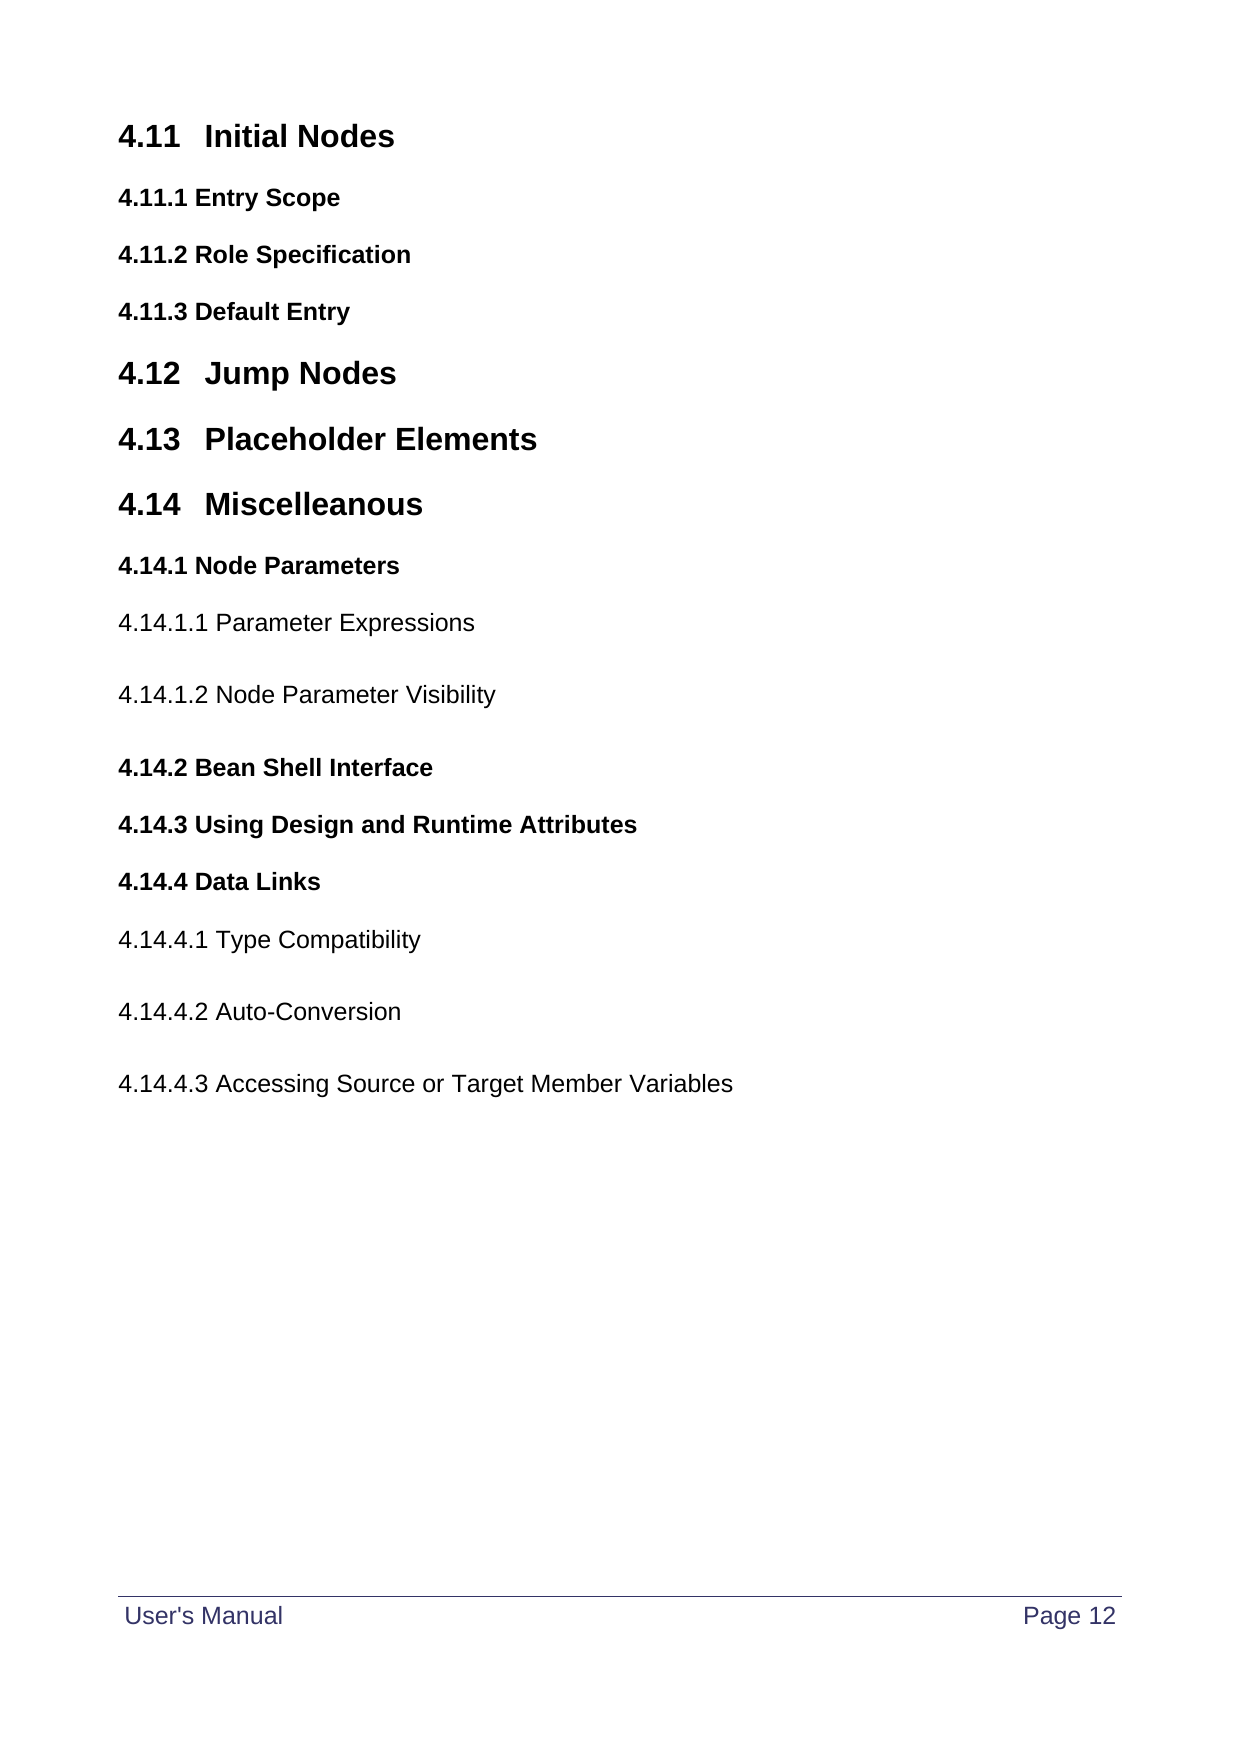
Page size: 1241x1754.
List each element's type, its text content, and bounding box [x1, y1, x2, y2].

subtitle Jump Nodes [118, 356, 1122, 391]
subtitle Miscelleanous [118, 486, 1122, 522]
subtitle Accessing Source or Target Member Variables [118, 1070, 1122, 1098]
subtitle Auto-Conversion [118, 998, 1122, 1026]
subtitle Node Parameter Visibility [118, 681, 1122, 709]
subtitle Entry Scope [118, 183, 1122, 211]
subtitle Parameter Expressions [118, 609, 1122, 637]
subtitle Initial Nodes [118, 118, 1122, 154]
subtitle Using Design and Runtime Attributes [118, 811, 1122, 839]
subtitle Placeholder Elements [118, 421, 1122, 457]
subtitle Bean Shell Interface [118, 753, 1122, 781]
subtitle Default Entry [118, 298, 1122, 326]
subtitle Type Compatibility [118, 926, 1122, 953]
subtitle Node Parameters [118, 552, 1122, 579]
subtitle Role Specification [118, 241, 1122, 269]
subtitle Data Links [118, 868, 1122, 896]
